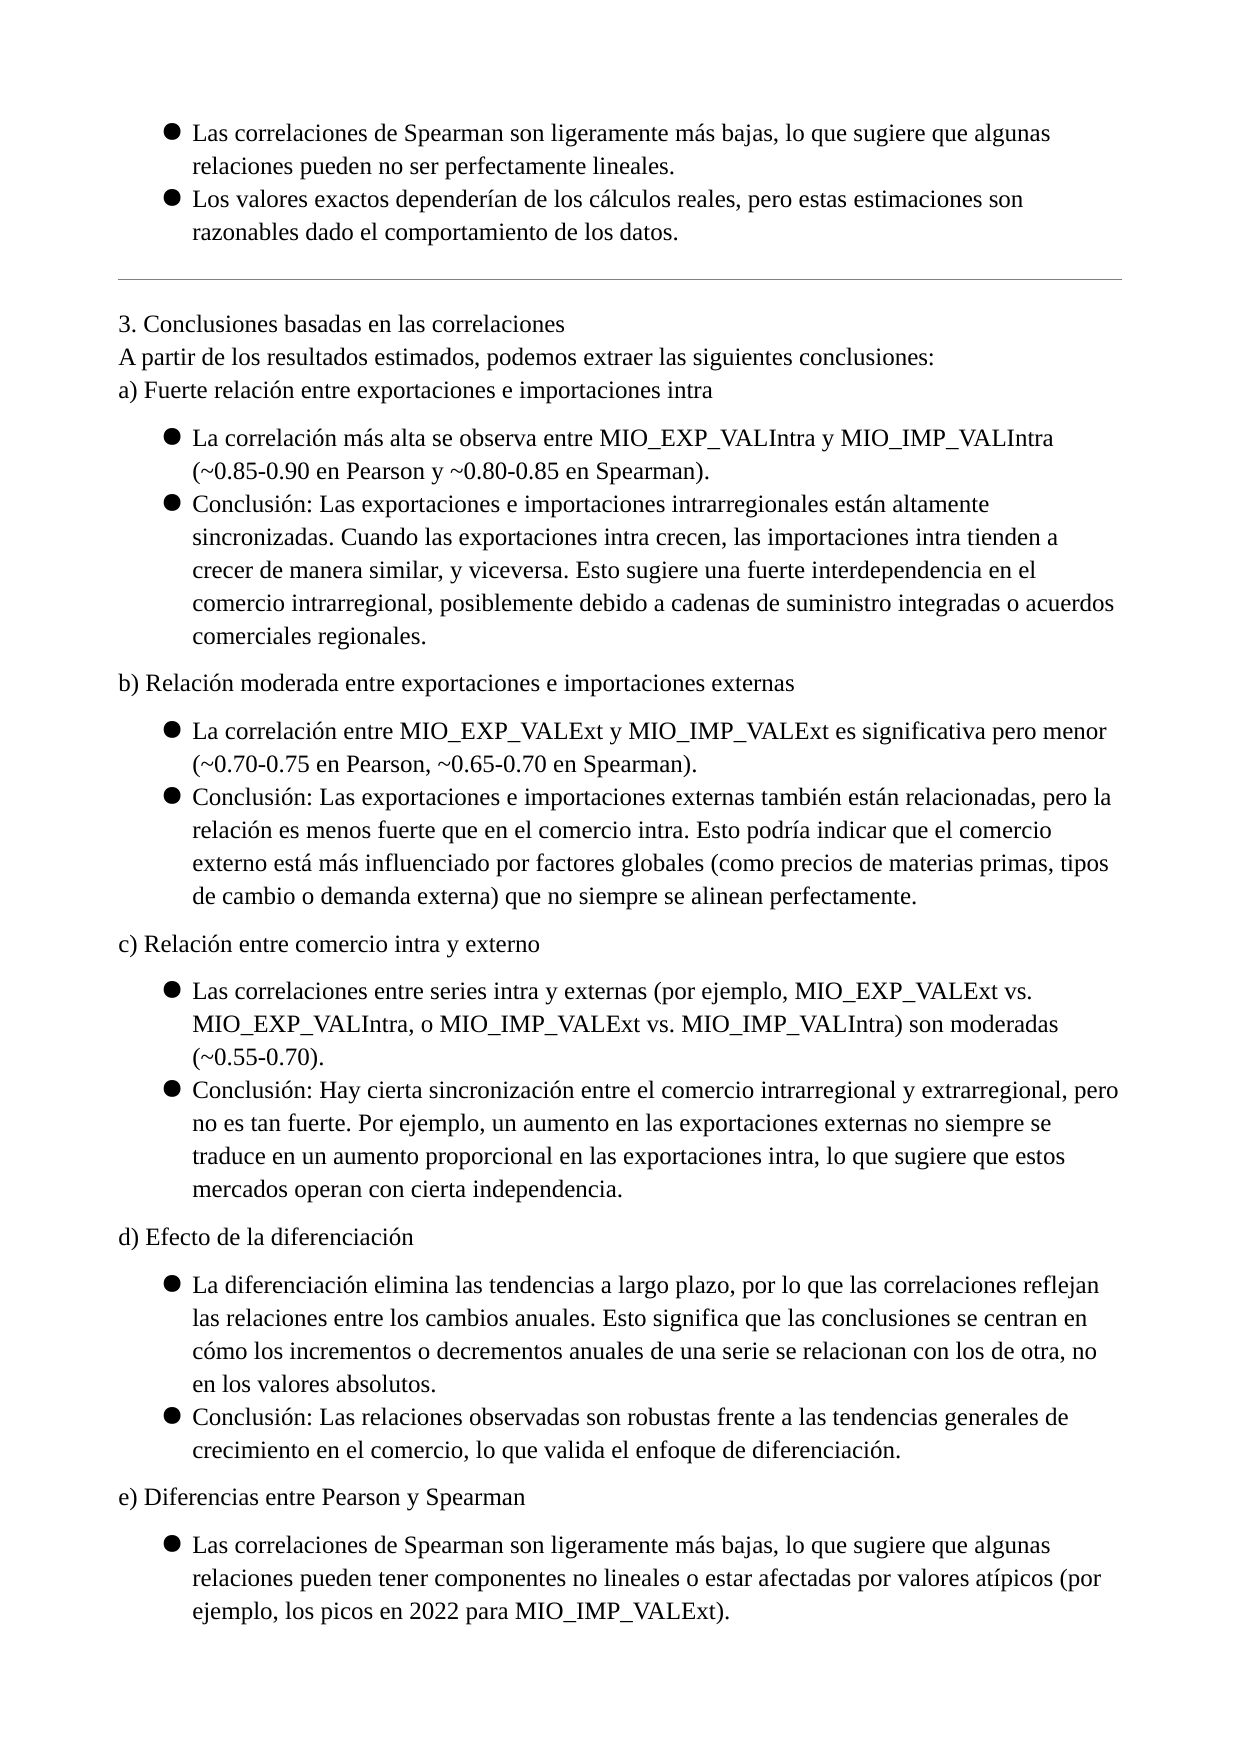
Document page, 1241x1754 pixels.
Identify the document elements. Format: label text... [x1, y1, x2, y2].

list Las correlaciones de Spearman son ligeramente más bajas, lo que sugiere que algunas relaciones pueden tener componentes no lineales o estar afectadas por valores atípicos (por ejemplo, los picos en 2022 para MIO_IMP_VALExt). [162, 1530, 1122, 1625]
text A partir de los resultados estimados, podemos extraer las siguientes conclusiones: [118, 342, 1122, 371]
list La correlación más alta se observa entre MIO_EXP_VALIntra y MIO_IMP_VALIntra (~0.85-0.90 en Pearson y ~0.80-0.85 en Spearman). [162, 423, 1122, 484]
list Conclusión: Las exportaciones e importaciones intrarregionales están altamente sincronizadas. Cuando las exportaciones intra crecen, las importaciones intra tienden a crecer de manera similar, y viceversa. Esto sugiere una fuerte interdependencia en el comercio intrarregional, posiblemente debido a cadenas de suministro integradas o acuerdos comerciales regionales. [162, 489, 1122, 649]
list Conclusión: Hay cierta sincronización entre el comercio intrarregional y extrarregional, pero no es tan fuerte. Por ejemplo, un aumento en las exportaciones externas no siempre se traduce en un aumento proporcional en las exportaciones intra, lo que sugiere que estos mercados operan con cierta independencia. [162, 1075, 1122, 1203]
list La diferenciación elimina las tendencias a largo plazo, por lo que las correlaciones reflejan las relaciones entre los cambios anuales. Esto significa que las conclusiones se centran en cómo los incrementos o decrementos anuales de una serie se relacionan con los de otra, no en los valores absolutos. [162, 1270, 1122, 1397]
list Los valores exactos dependerían de los cálculos reales, pero estas estimaciones son razonables dado el comportamiento de los datos. [162, 184, 1122, 246]
text e) Diferencias entre Pearson y Spearman [118, 1482, 1122, 1511]
text 3. Conclusiones basadas en las correlaciones [118, 309, 1122, 338]
text c) Relación entre comercio intra y externo [118, 929, 1122, 957]
list Conclusión: Las exportaciones e importaciones externas también están relacionadas, pero la relación es menos fuerte que en el comercio intra. Esto podría indicar que el comercio externo está más influenciado por factores globales (como precios de materias primas, tipos de cambio o demanda externa) que no siempre se alinean perfectamente. [162, 782, 1122, 910]
text d) Efecto de la diferenciación [118, 1222, 1122, 1251]
text a) Fuerte relación entre exportaciones e importaciones intra [118, 375, 1122, 404]
list La correlación entre MIO_EXP_VALExt y MIO_IMP_VALExt es significativa pero menor (~0.70-0.75 en Pearson, ~0.65-0.70 en Spearman). [162, 716, 1122, 778]
text b) Relación moderada entre exportaciones e importaciones externas [118, 668, 1122, 697]
list Conclusión: Las relaciones observadas son robustas frente a las tendencias generales de crecimiento en el comercio, lo que valida el enfoque de diferenciación. [162, 1402, 1122, 1463]
list Las correlaciones entre series intra y externas (por ejemplo, MIO_EXP_VALExt vs. MIO_EXP_VALIntra, o MIO_IMP_VALExt vs. MIO_IMP_VALIntra) son moderadas (~0.55-0.70). [162, 976, 1122, 1071]
list Las correlaciones de Spearman son ligeramente más bajas, lo que sugiere que algunas relaciones pueden no ser perfectamente lineales. [162, 118, 1122, 180]
